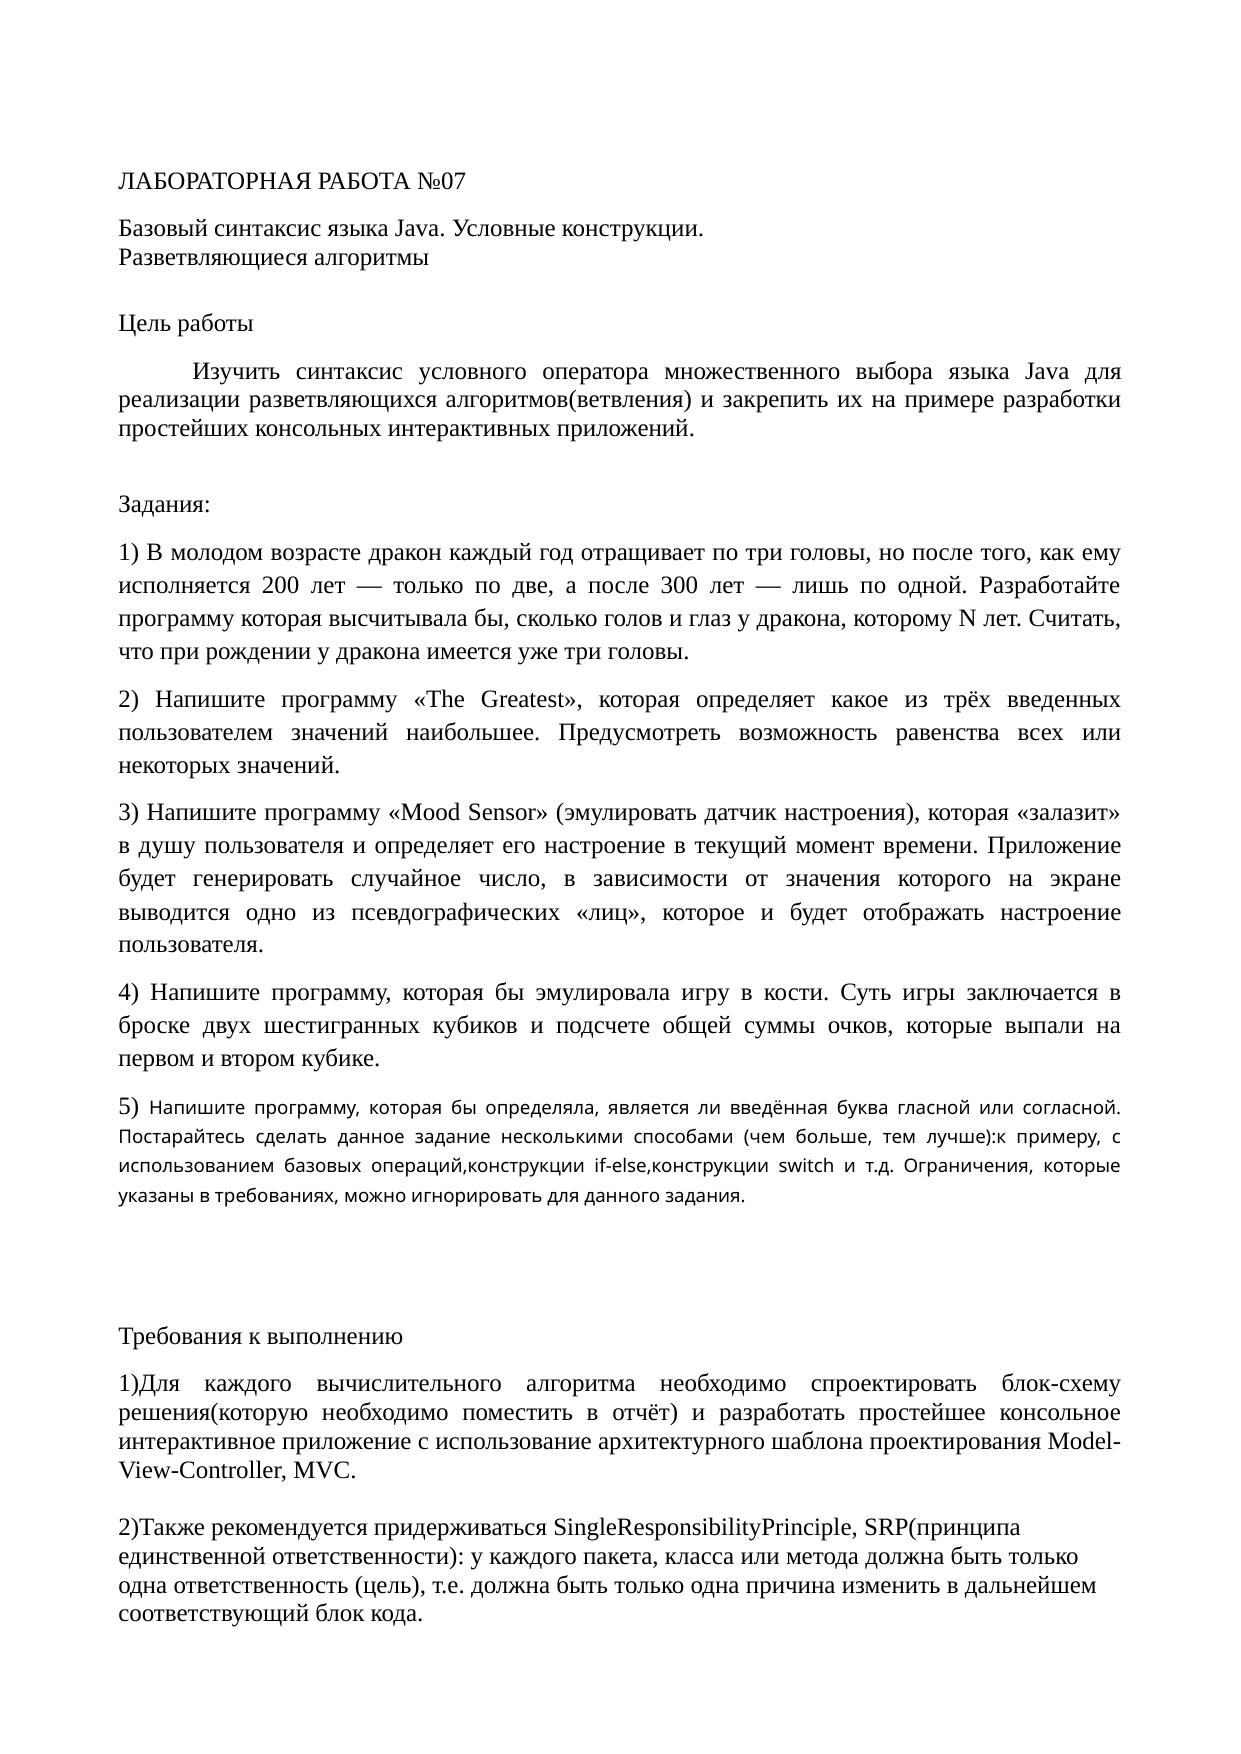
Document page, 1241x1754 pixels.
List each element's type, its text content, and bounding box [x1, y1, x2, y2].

text 2) Напишите программу «The Greatest», которая определяет какое из трёх введенных пользователем значений наибольшее. Предусмотреть возможность равенства всех или некоторых значений. [118, 684, 1122, 779]
text Цель работы [118, 308, 1122, 337]
text Изучить синтаксис условного оператора множественного выбора языка Java для реализации разветвляющихся алгоритмов(ветвления) и закрепить их на примере разработки простейших консольных интерактивных приложений. [118, 356, 1122, 442]
text 4) Напишите программу, которая бы эмулировала игру в кости. Суть игры заключается в броске двух шестигранных кубиков и подсчете общей суммы очков, которые выпали на первом и втором кубике. [118, 977, 1122, 1072]
text Базовый синтаксис языка Java. Условные конструкции. [118, 213, 1122, 242]
text 1) В молодом возрасте дракон каждый год отращивает по три головы, но после того, как ему исполняется 200 лет — только по две, а после 300 лет — лишь по одной. Разработайте программу которая высчитывала бы, сколько голов и глаз у дракона, которому N лет. Считать, что при рождении у дракона имеется уже три головы. [118, 537, 1122, 665]
text 1)Для каждого вычислительного алгоритма необходимо спроектировать блок-схему решения(которую необходимо поместить в отчёт) и разработать простейшее консольное интерактивное приложение с использование архитектурного шаблона проектирования Model-View-Controller, MVC. [118, 1368, 1122, 1483]
text 2)Также рекомендуется придерживаться SingleResponsibilityPrinciple, SRP(принципа единственной ответственности): у каждого пакета, класса или метода должна быть только одна ответственность (цель), т.е. должна быть только одна причина изменить в дальнейшем соответствующий блок кода. [118, 1512, 1122, 1627]
text Задания: [118, 489, 1122, 518]
text 5) Напишите программу, которая бы определяла, является ли введённая буква гласной или согласной. Постарайтесь сделать данное задание несколькими способами (чем больше, тем лучше):к примеру, с использованием базовых операций,конструкции if-else,конструкции switch и т.д. Ограничения, которые указаны в требованиях, можно игнорировать для данного задания. [118, 1091, 1122, 1207]
text 3) Напишите программу «Mood Sensor» (эмулировать датчик настроения), которая «залазит» в душу пользователя и определяет его настроение в текущий момент времени. Приложение будет генерировать случайное число, в зависимости от значения которого на экране выводится одно из псевдографических «лиц», которое и будет отображать настроение пользователя. [118, 797, 1122, 958]
text ЛАБОРАТОРНАЯ РАБОТА №07 [118, 166, 1122, 194]
text Разветвляющиеся алгоритмы [118, 242, 1122, 271]
text Требования к выполнению [118, 1321, 1122, 1350]
